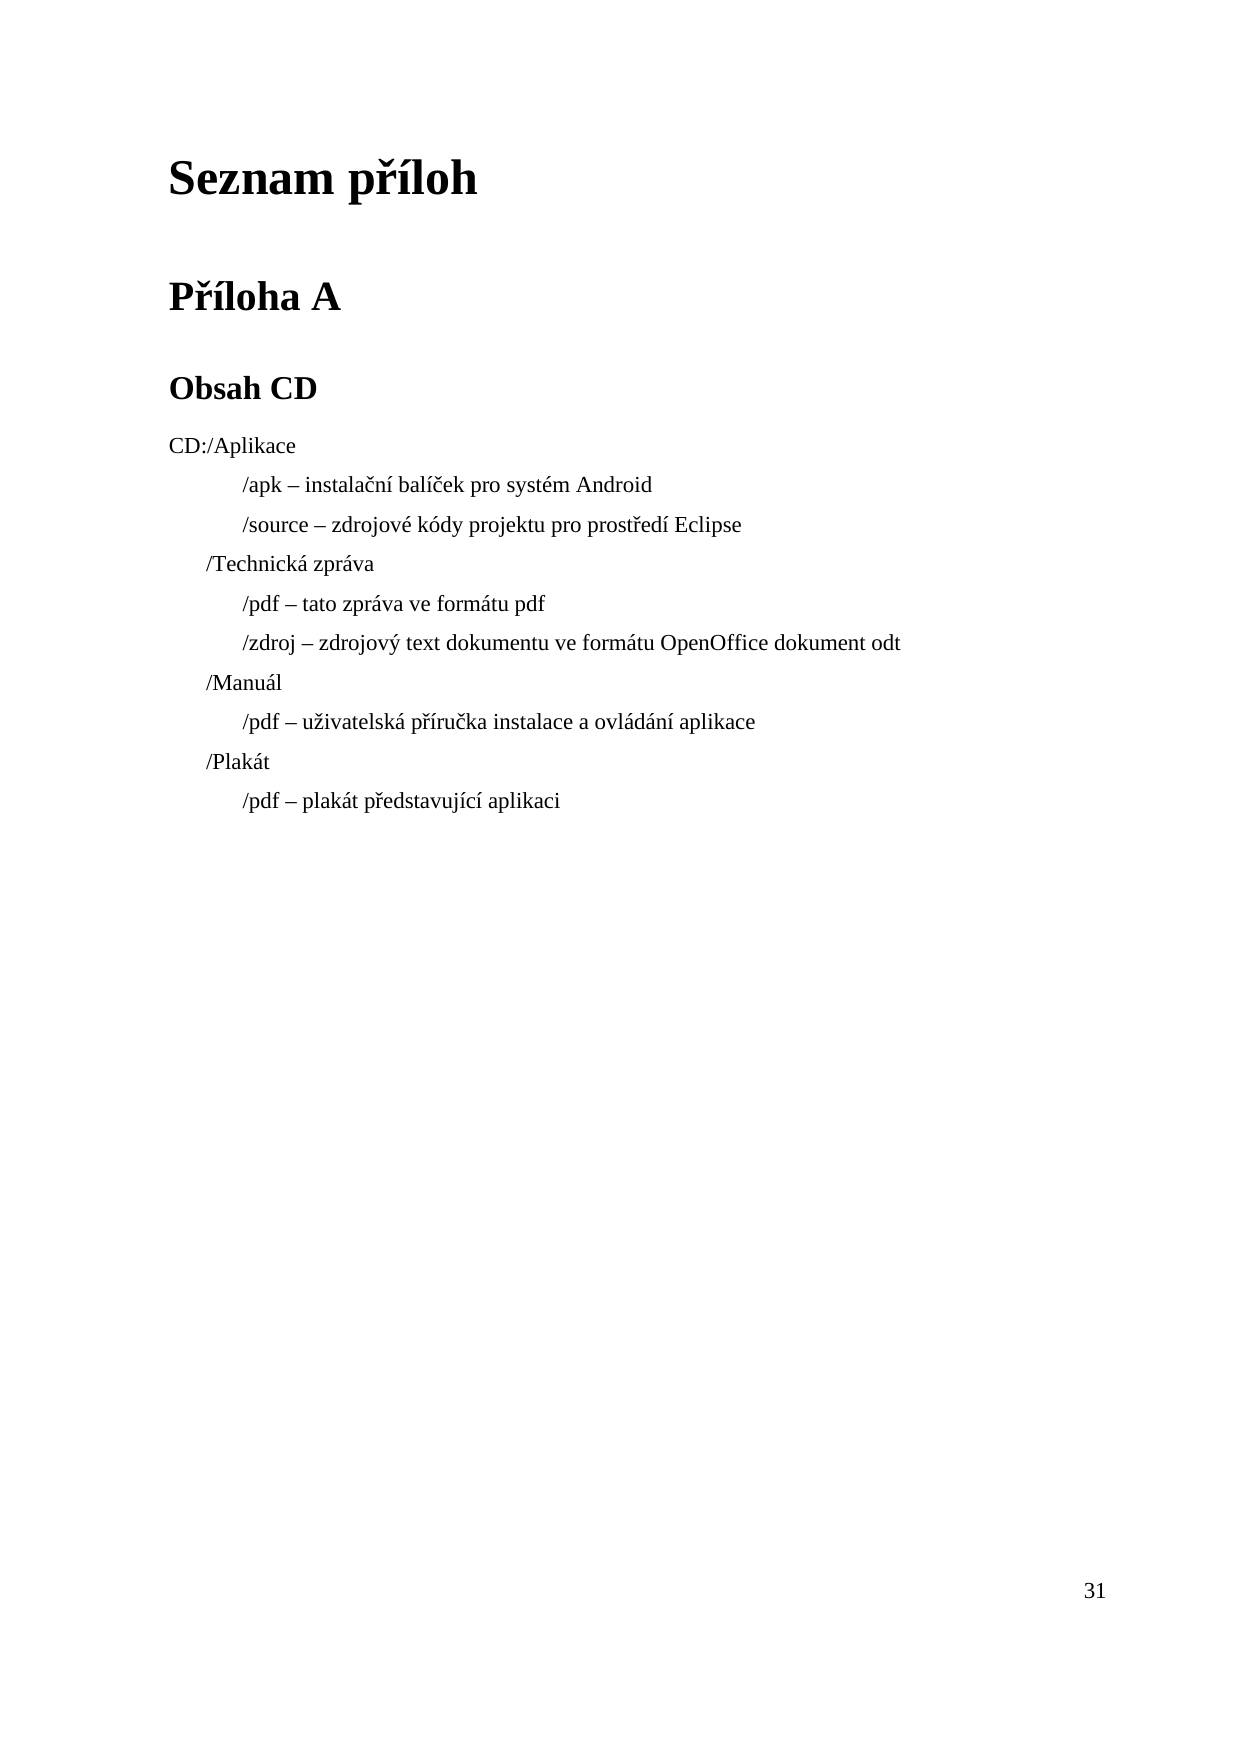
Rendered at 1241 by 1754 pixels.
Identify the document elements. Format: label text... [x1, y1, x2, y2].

text /pdf – tato zpráva ve formátu pdf [169, 590, 1106, 616]
subtitle Obsah CD [169, 368, 1106, 407]
text /apk – instalační balíček pro systém Android [169, 471, 1106, 498]
text CD:/Aplikace [169, 432, 1106, 458]
text /pdf – plakát představující aplikaci [169, 787, 1106, 814]
text /zdroj – zdrojový text dokumentu ve formátu OpenOffice dokument odt [169, 629, 1106, 656]
subtitle Seznam příloh [169, 148, 1106, 205]
text /source – zdrojové kódy projektu pro prostředí Eclipse [169, 511, 1106, 537]
text /Plakát [169, 748, 1106, 774]
subtitle Příloha A [169, 271, 1106, 319]
text /pdf – uživatelská příručka instalace a ovládání aplikace [169, 708, 1106, 735]
text /Manuál [169, 669, 1106, 695]
text /Technická zpráva [169, 550, 1106, 577]
